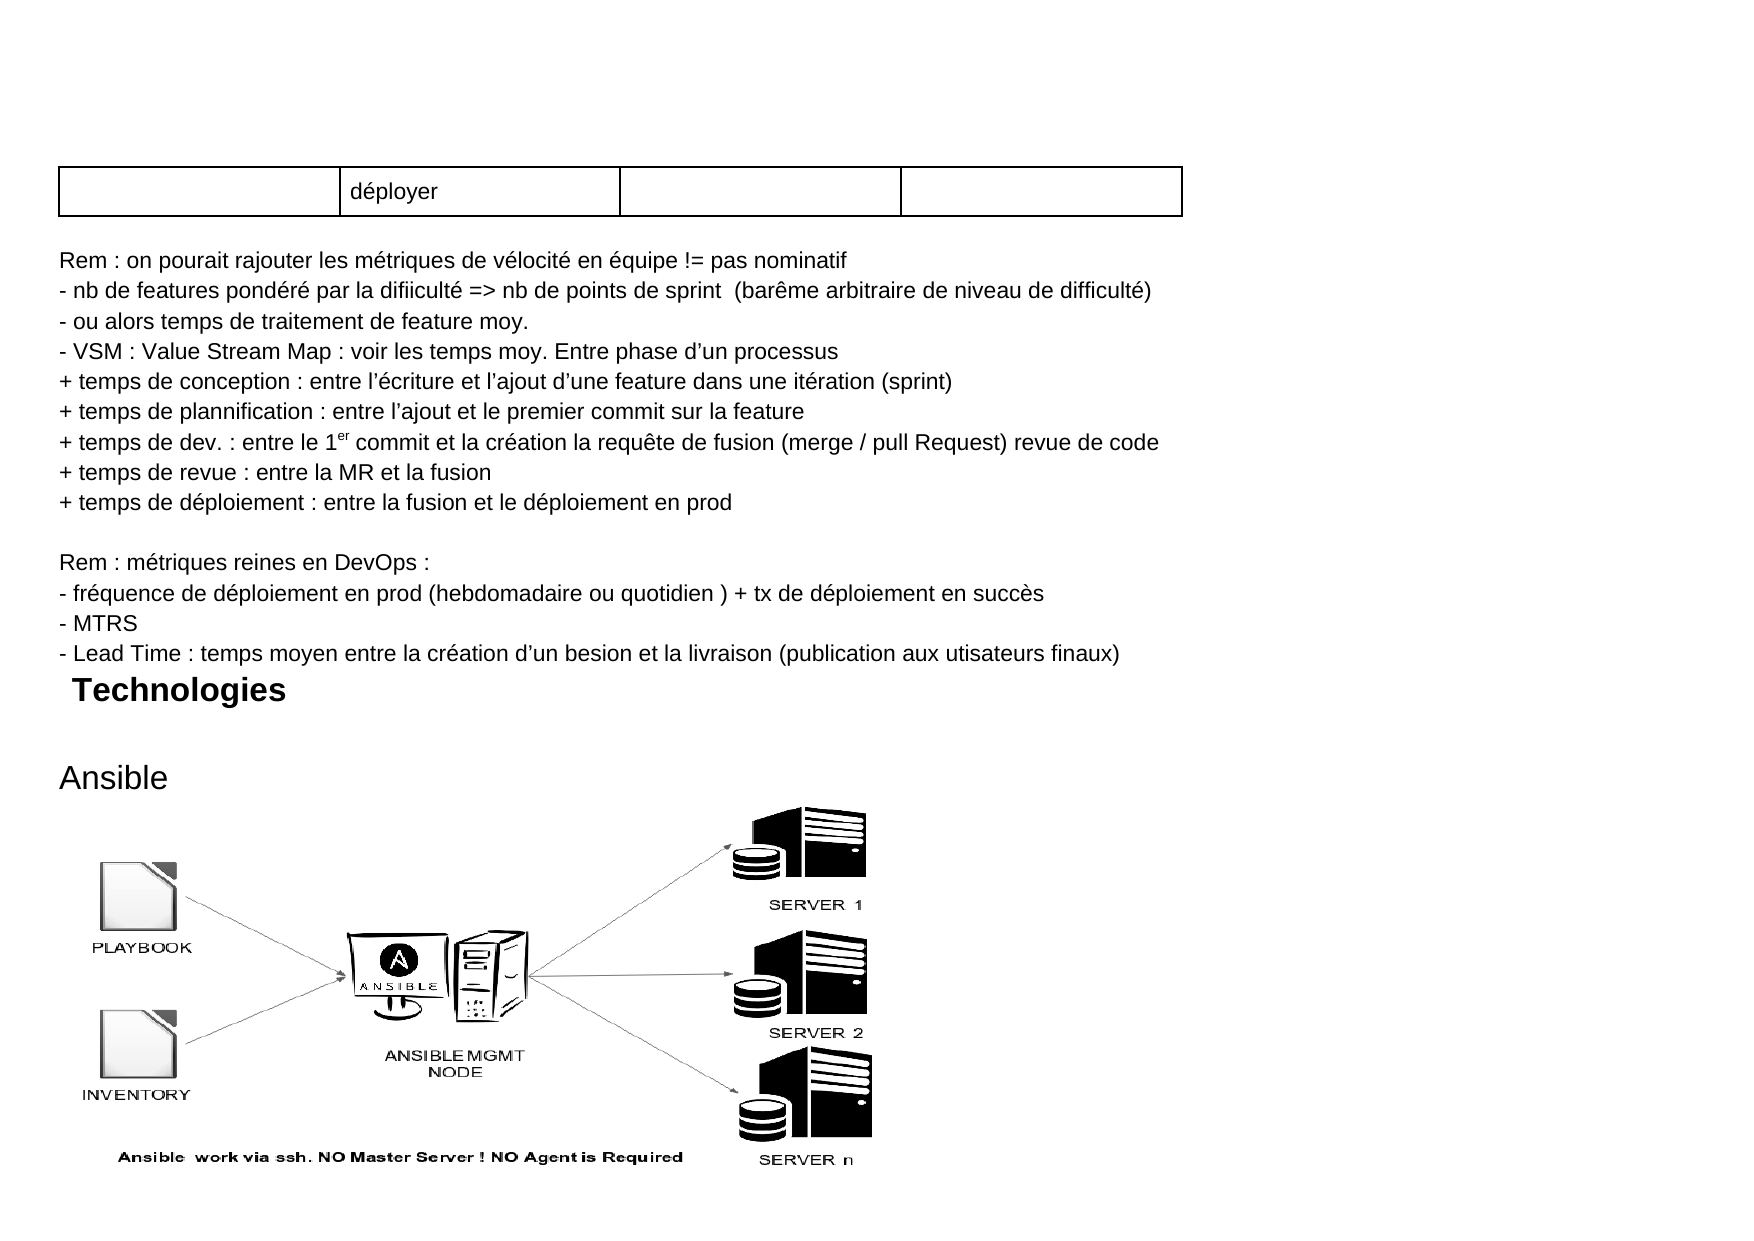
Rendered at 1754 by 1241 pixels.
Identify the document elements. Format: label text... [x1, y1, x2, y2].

text + temps de dev. : entre le 1er commit et la création la requête de fusion (merge / pull Request) revue de code [59, 428, 1695, 455]
text + temps de conception : entre l’écriture et l’ajout d’une feature dans une itération (sprint) [59, 368, 1695, 394]
text - fréquence de déploiement en prod (hebdomadaire ou quotidien ) + tx de déploiement en succès [59, 579, 1695, 606]
text - Lead Time : temps moyen entre la création d’un besion et la livraison (publication aux utisateurs finaux) [59, 640, 1695, 666]
text - MTRS [59, 610, 1695, 636]
table_cell [621, 168, 900, 215]
table_cell déployer [341, 168, 619, 215]
text - nb de features pondéré par la difiiculté => nb de points de sprint (barême arbitraire de niveau de difficulté) [59, 277, 1695, 304]
text + temps de revue : entre la MR et la fusion [59, 459, 1695, 485]
picture [46, 796, 912, 1184]
table_cell [902, 168, 1181, 215]
text - VSM : Value Stream Map : voir les temps moy. Entre phase d’un processus [59, 338, 1695, 364]
table_cell [60, 168, 339, 215]
text + temps de déploiement : entre la fusion et le déploiement en prod [59, 489, 1695, 515]
text Ansible [59, 758, 1695, 797]
text Rem : métriques reines en DevOps : [59, 549, 1695, 576]
text - ou alors temps de traitement de feature moy. [59, 308, 1695, 334]
text + temps de plannification : entre l’ajout et le premier commit sur la feature [59, 398, 1695, 424]
text Rem : on pourait rajouter les métriques de vélocité en équipe != pas nominatif [59, 247, 1695, 273]
text Technologies [59, 670, 1695, 708]
